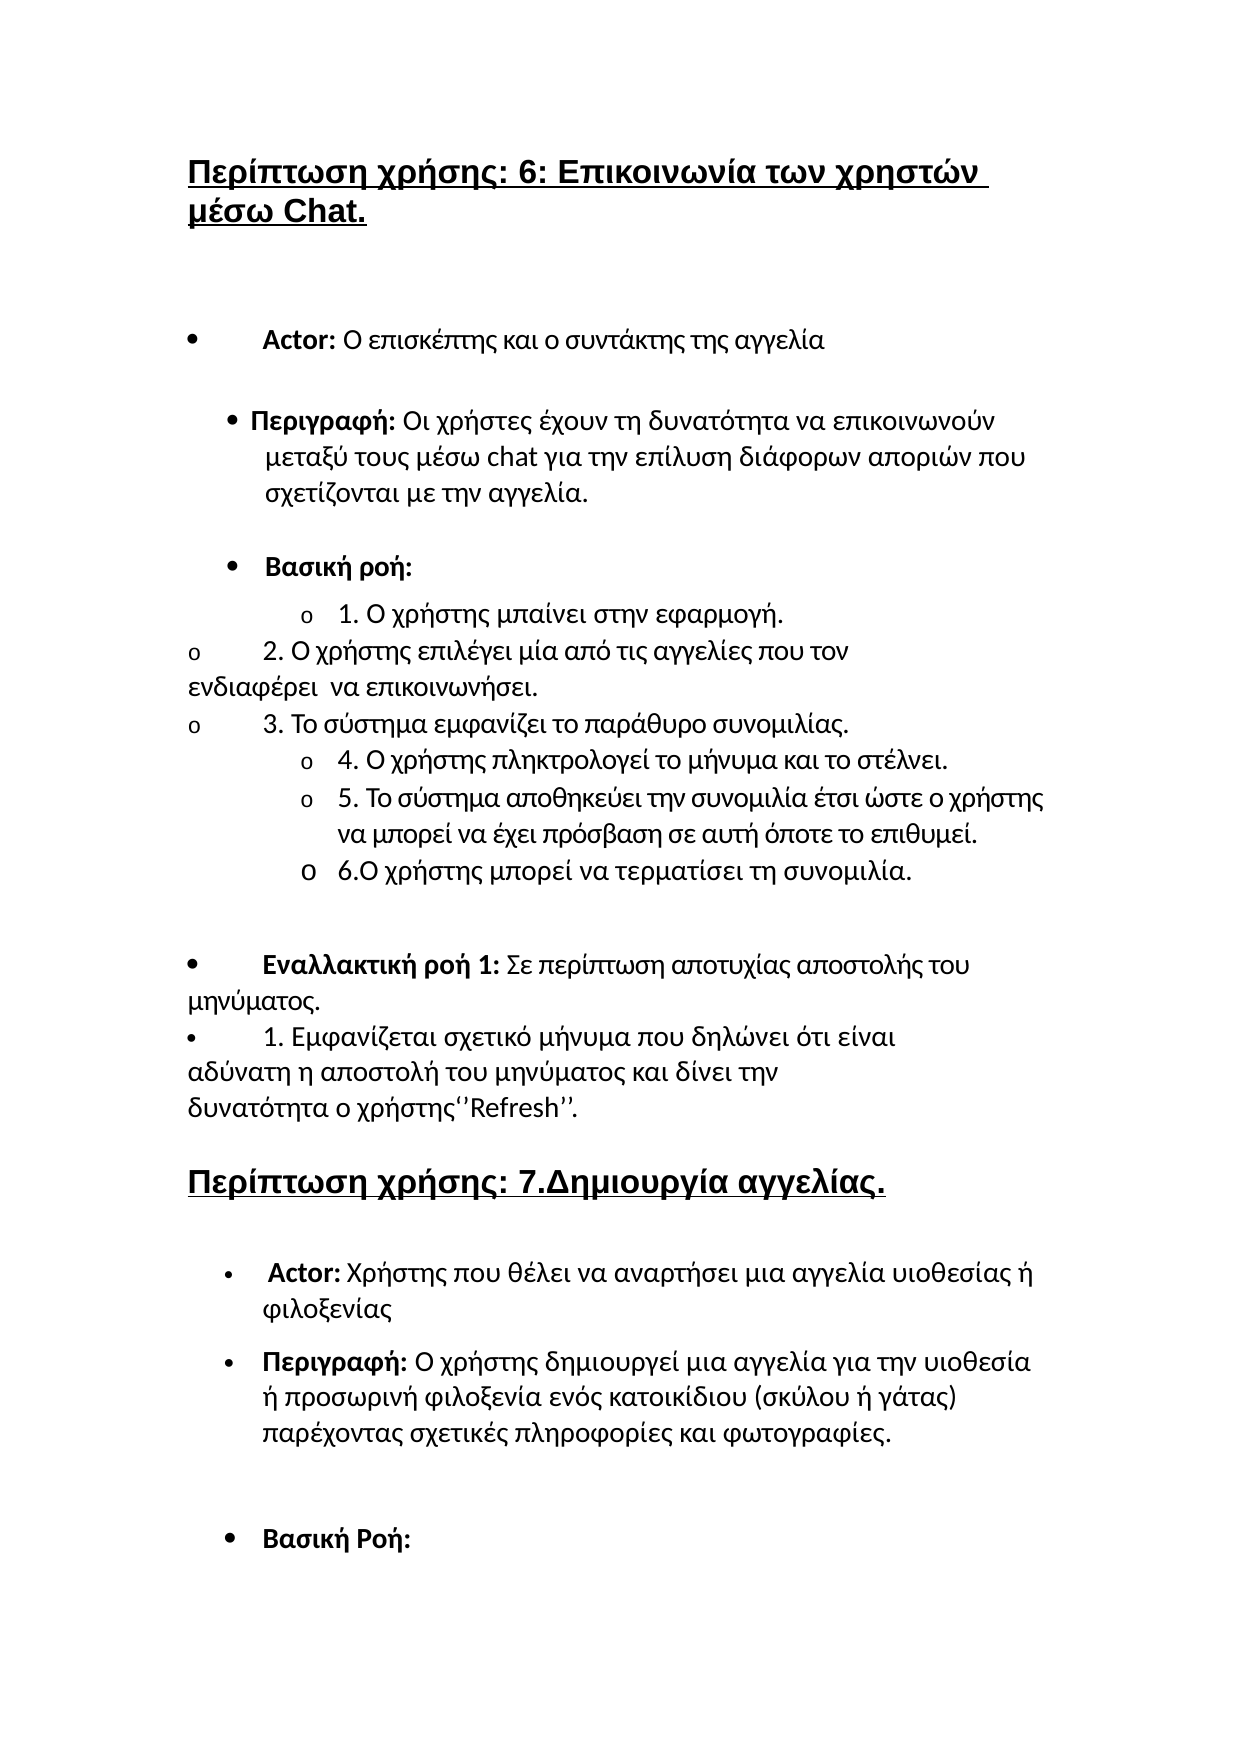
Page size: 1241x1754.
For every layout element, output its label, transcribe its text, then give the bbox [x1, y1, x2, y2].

list 4. Ο χρήστης πληκτρολογεί το μήνυμα και το στέλνει. [300, 741, 1053, 777]
list Βασική ροή: [227, 547, 1053, 584]
list Actor: Χρήστης που θέλει να αναρτήσει μια αγγελία υιοθεσίας ή φιλοξενίας [225, 1254, 1053, 1326]
text Περίπτωση χρήσης: 6: Επικοινωνία των χρηστών μέσω Chat. [187, 152, 1053, 229]
list 1. Εμφανίζεται σχετικό μήνυμα που δηλώνει ότι είναι αδύνατη η αποστολή του μηνύματος και δίνει την δυνατότητα ο χρήστης‘’Refresh’’. [187, 1018, 925, 1124]
list Περιγραφή: Οι χρήστες έχουν τη δυνατότητα να επικοινωνούν μεταξύ τους μέσω chat για την επίλυση διάφορων αποριών που σχετίζονται με την αγγελία. [227, 402, 1053, 509]
list 1. Ο χρήστης μπαίνει στην εφαρμογή. [300, 595, 1053, 630]
list Εναλλακτική ροή 1: Σε περίπτωση αποτυχίας αποστολής του μηνύματος. [187, 946, 979, 1017]
list 3. Το σύστημα εμφανίζει το παράθυρο συνομιλίας. [187, 705, 997, 740]
list 2. Ο χρήστης επιλέγει μία από τις αγγελίες που τον ενδιαφέρει να επικοινωνήσει. [187, 632, 939, 704]
list Βασική Ροή: [225, 1520, 1053, 1555]
list Περιγραφή: Ο χρήστης δημιουργεί μια αγγελία για την υιοθεσία ή προσωρινή φιλοξενία ενός κατοικίδιου (σκύλου ή γάτας) παρέχοντας σχετικές πληροφορίες και φωτογραφίες. [225, 1343, 1053, 1450]
list 6.Ο χρήστης μπορεί να τερματίσει τη συνομιλία. [300, 852, 1053, 889]
list Actor: Ο επισκέπτης και ο συντάκτης της αγγελία [187, 321, 1005, 357]
subtitle Περίπτωση χρήσης: 7.Δημιουργία αγγελίας. [187, 1162, 1053, 1201]
list 5. Το σύστημα αποθηκεύει την συνομιλία έτσι ώστε ο χρήστης να μπορεί να έχει πρόσβαση σε αυτή όποτε το επιθυμεί. [300, 779, 1053, 850]
